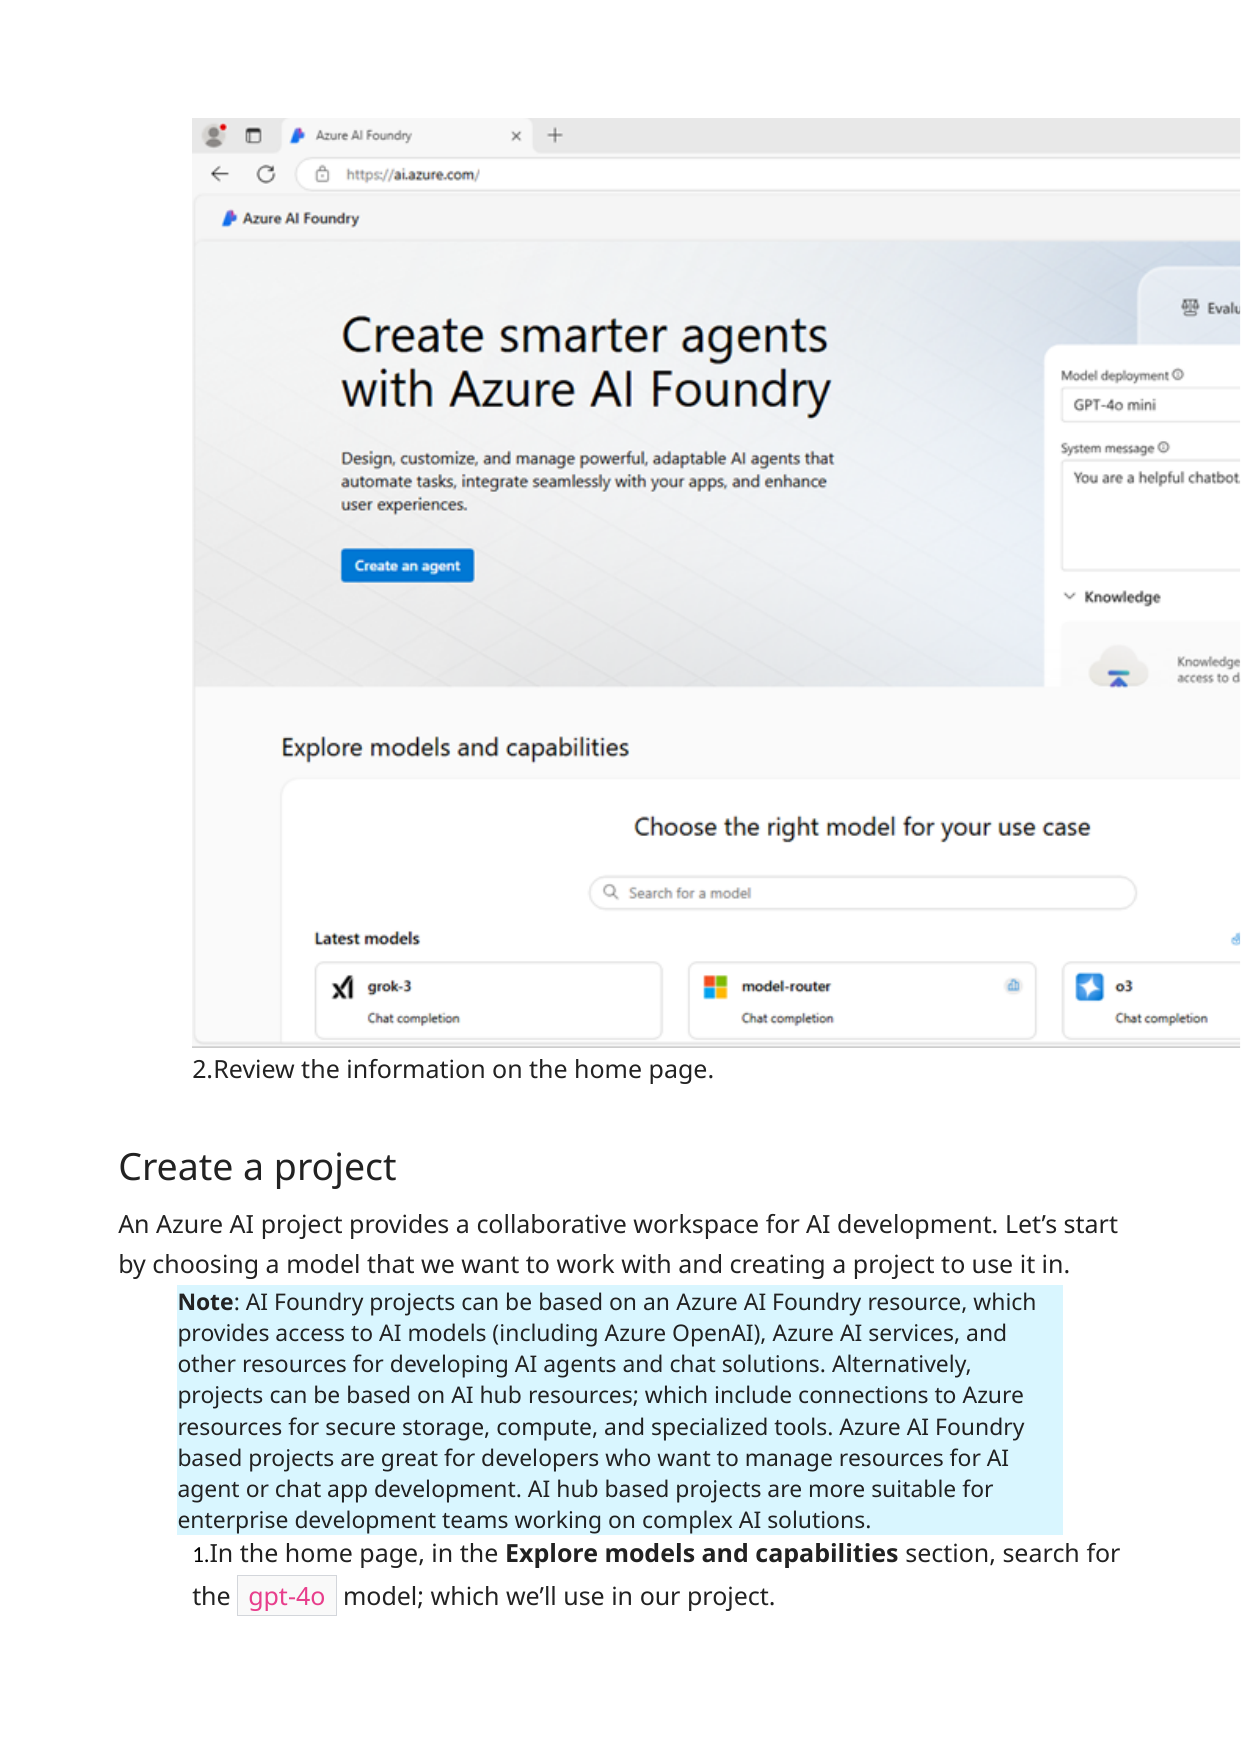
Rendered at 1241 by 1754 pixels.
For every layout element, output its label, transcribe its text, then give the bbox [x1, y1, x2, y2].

list Review the information on the home page. [118, 1052, 1122, 1086]
text An Azure AI project provides a collaborative workspace for AI development. Let’s start by choosing a model that we want to work with and creating a project to use it in. [118, 1207, 1122, 1280]
picture [192, 118, 1241, 1048]
text Note: AI Foundry projects can be based on an Azure AI Foundry resource, which provides access to AI models (including Azure OpenAI), Azure AI services, and other resources for developing AI agents and chat solutions. Alternatively, projects can be based on AI hub resources; which include connections to Azure resources for secure storage, compute, and specialized tools. Azure AI Foundry based projects are great for developers who want to manage resources for AI agent or chat app development. AI hub based projects are more suitable for enterprise development teams working on complex AI solutions. [177, 1285, 1063, 1535]
subtitle Create a project [118, 1141, 1122, 1192]
list In the home page, in the Explore models and capabilities section, search for the gpt-4o model; which we’ll use in our project. [118, 1535, 1122, 1616]
